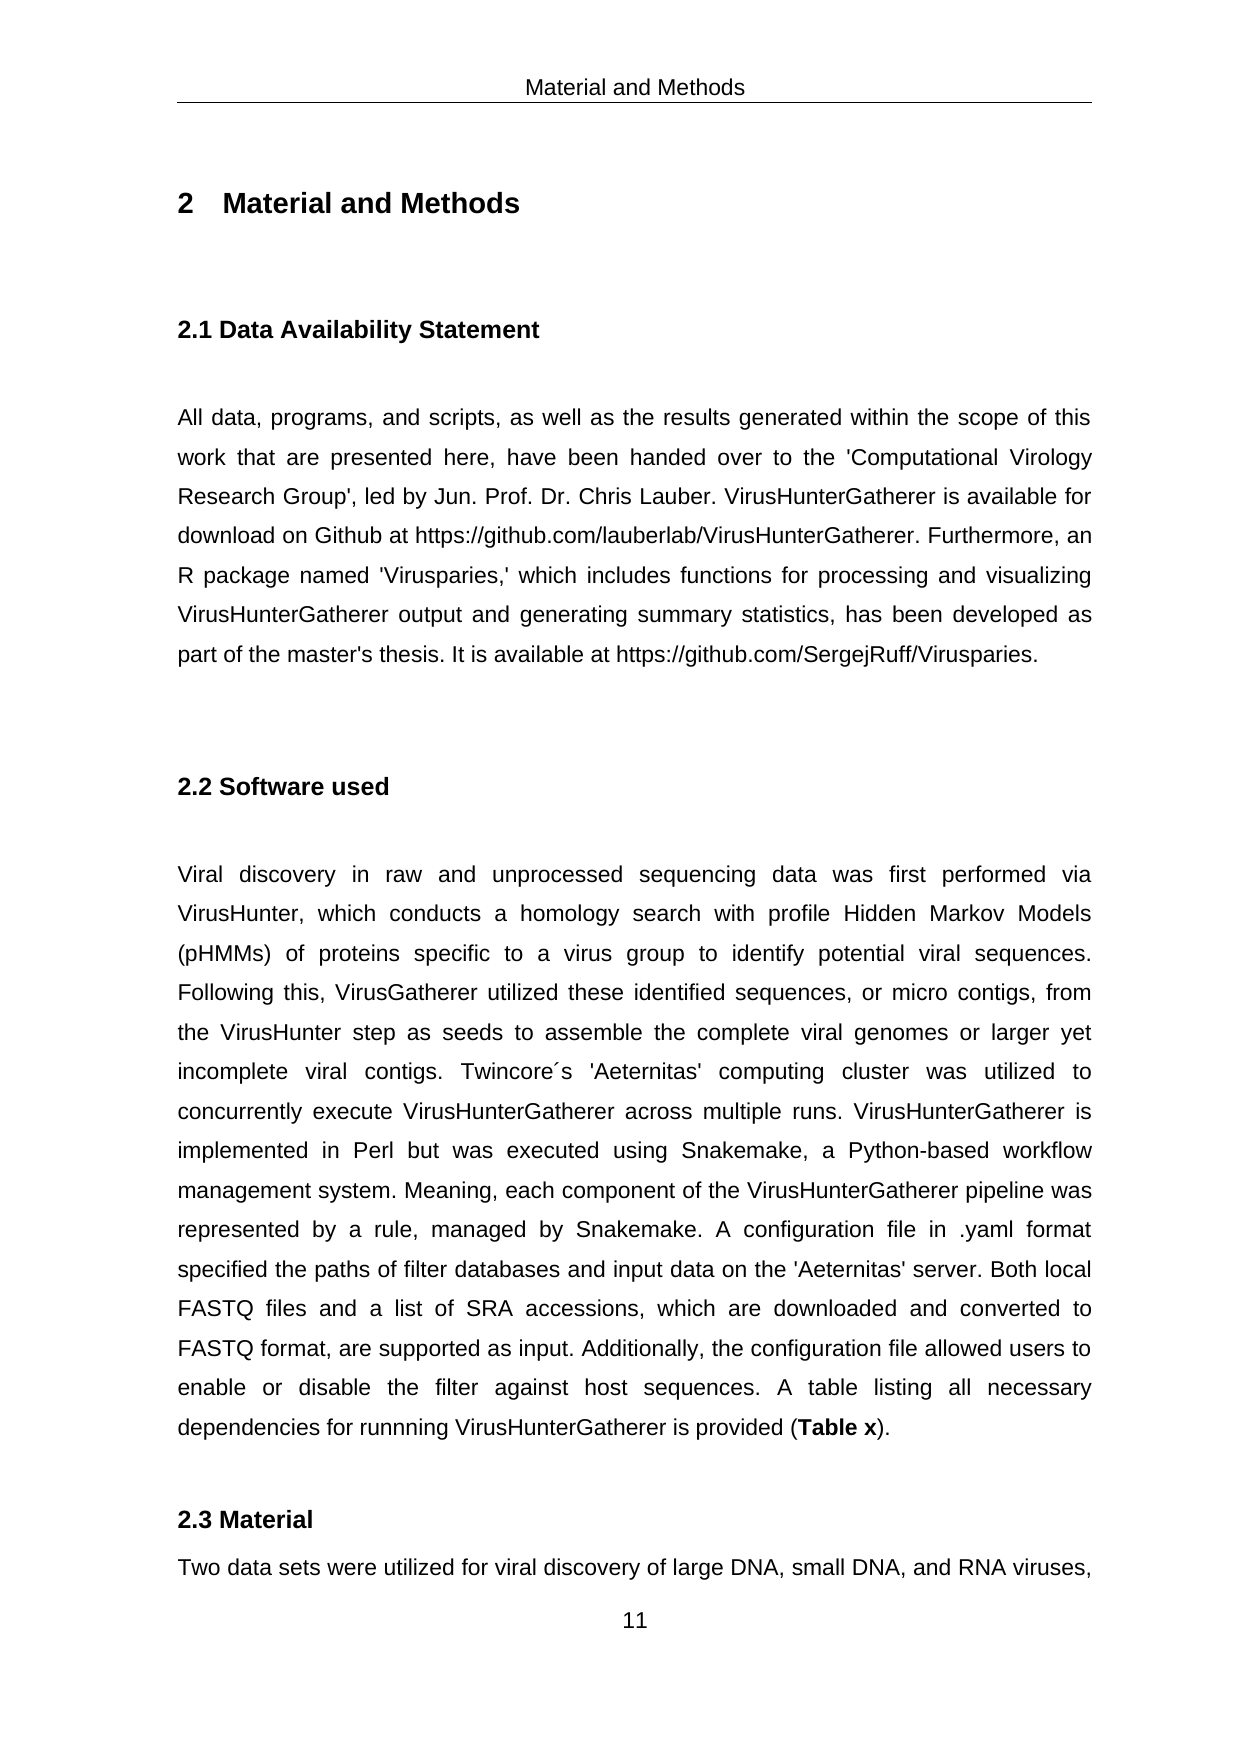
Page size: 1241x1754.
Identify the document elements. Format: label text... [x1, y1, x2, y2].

text All data, programs, and scripts, as well as the results generated within the scope of this work that are presented here, have been handed over to the 'Computational Virology Research Group', led by Jun. Prof. Dr. Chris Lauber. VirusHunterGatherer is available for download on Github at https://github.com/lauberlab/VirusHunterGatherer. Furthermore, an R package named 'Virusparies,' which includes functions for processing and visualizing VirusHunterGatherer output and generating summary statistics, has been developed as part of the master's thesis. It is available at https://github.com/SergejRuff/Virusparies. [177, 404, 1092, 667]
subtitle 2.2 Software used [177, 772, 1092, 801]
subtitle 2.3 Material [177, 1505, 1092, 1534]
text Viral discovery in raw and unprocessed sequencing data was first performed via VirusHunter, which conducts a homology search with profile Hidden Markov Models (pHMMs) of proteins specific to a virus group to identify potential viral sequences. Following this, VirusGatherer utilized these identified sequences, or micro contigs, from the VirusHunter step as seeds to assemble the complete viral genomes or larger yet incomplete viral contigs. Twincore´s 'Aeternitas' computing cluster was utilized to concurrently execute VirusHunterGatherer across multiple runs. VirusHunterGatherer is implemented in Perl but was executed using Snakemake, a Python-based workflow management system. Meaning, each component of the VirusHunterGatherer pipeline was represented by a rule, managed by Snakemake. A configuration file in .yaml format specified the paths of filter databases and input data on the 'Aeternitas' server. Both local FASTQ files and a list of SRA accessions, which are downloaded and converted to FASTQ format, are supported as input. Additionally, the configuration file allowed users to enable or disable the filter against host sequences. A table listing all necessary dependencies for runnning VirusHunterGatherer is provided (Table x). [177, 861, 1092, 1440]
subtitle 2.1 Data Availability Statement [177, 315, 1092, 344]
text Two data sets were utilized for viral discovery of large DNA, small DNA, and RNA viruses, [177, 1554, 1092, 1581]
subtitle Material and Methods [177, 186, 1092, 220]
